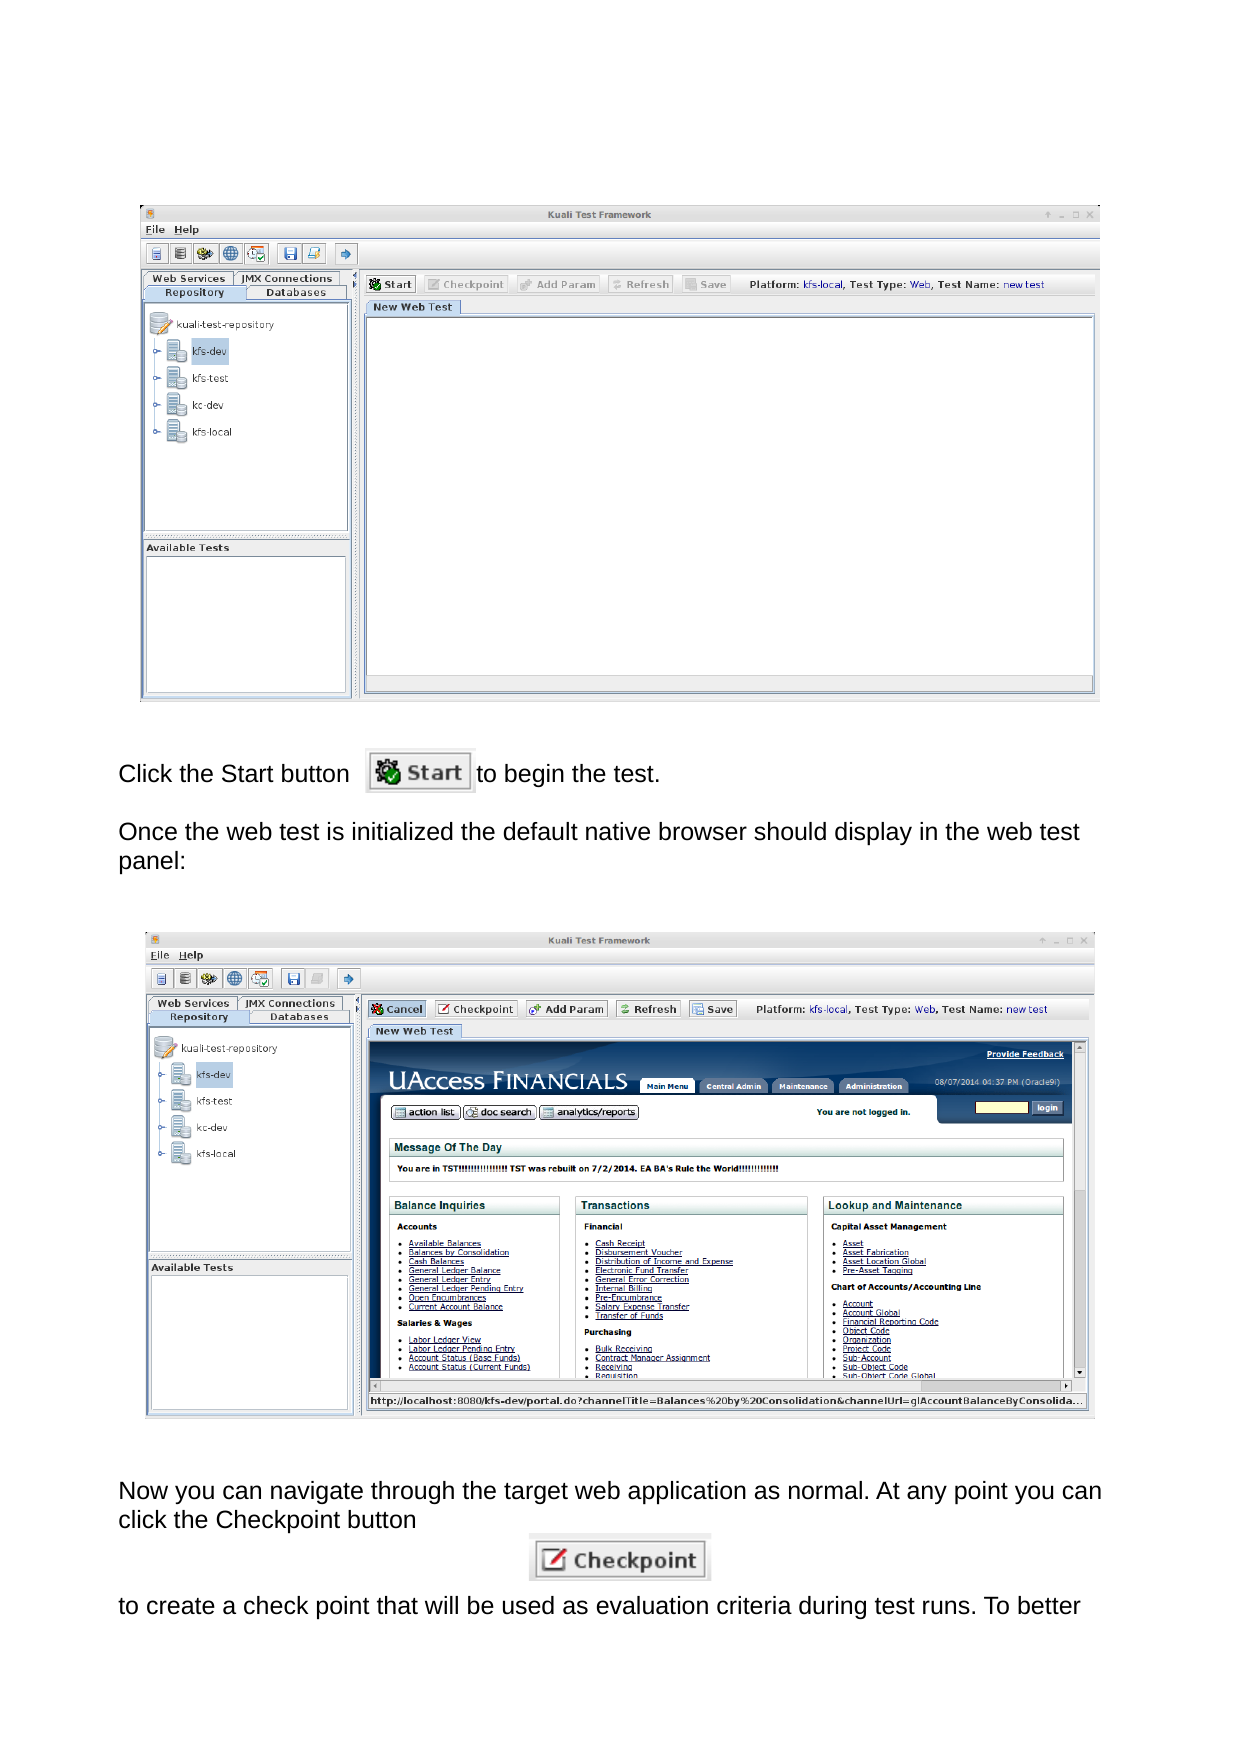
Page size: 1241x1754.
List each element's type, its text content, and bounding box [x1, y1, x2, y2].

text Now you can navigate through the target web application as normal. At any point you can click the Checkpoint button [118, 1476, 1122, 1533]
text to create a check point that will be used as evaluation criteria during test runs. To better [118, 1591, 1122, 1620]
picture [140, 205, 1100, 702]
picture [365, 748, 476, 793]
text Click the Start button [118, 759, 365, 788]
text to begin the test. [476, 759, 1122, 788]
picture [145, 932, 1095, 1419]
text Once the web test is initialized the default native browser should display in the web test panel: [118, 817, 1122, 874]
picture [528, 1533, 712, 1581]
